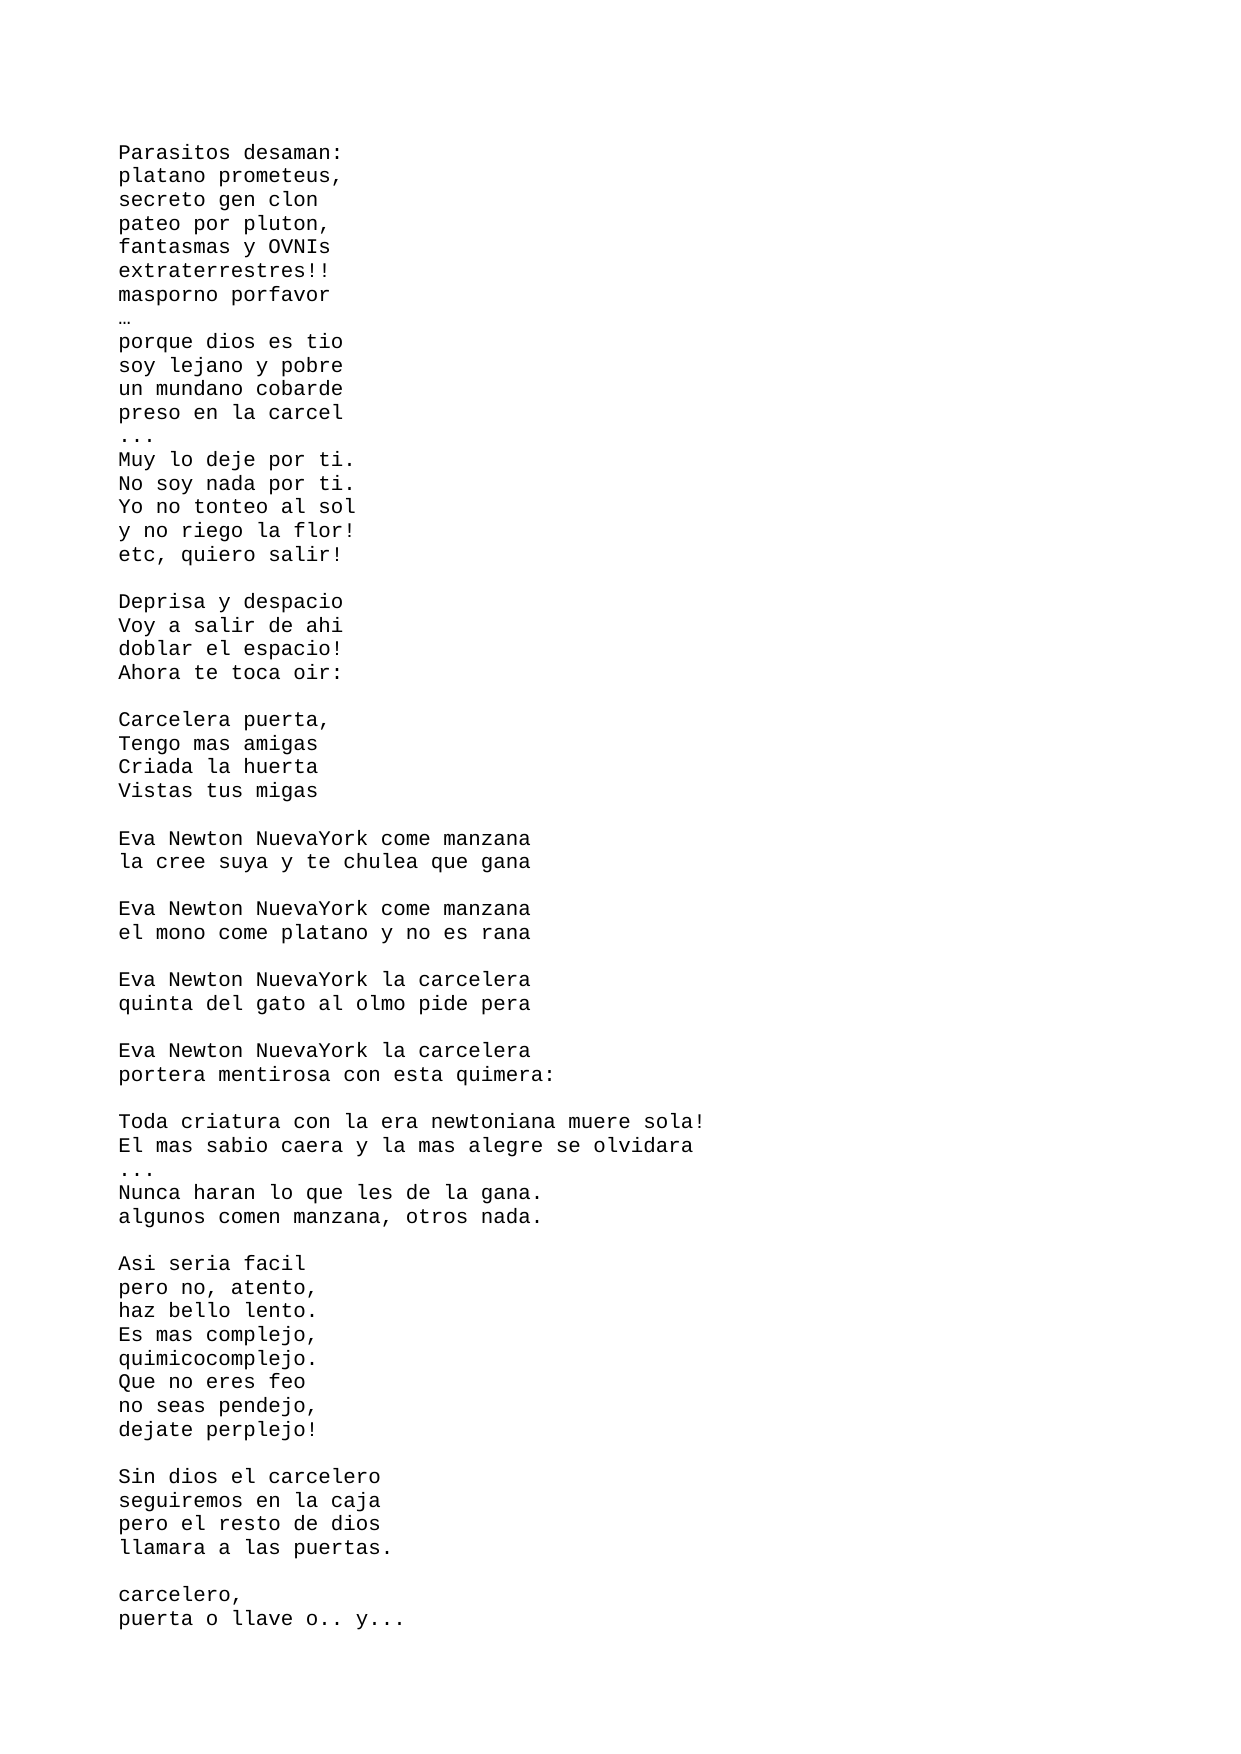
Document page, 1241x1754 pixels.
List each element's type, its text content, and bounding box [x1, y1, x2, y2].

text Eva Newton NuevaYork come manzana [118, 898, 1122, 922]
text Asi seria facil [118, 1253, 1122, 1277]
text preso en la carcel [118, 402, 1122, 426]
text extraterrestres!! [118, 260, 1122, 284]
text Vistas tus migas [118, 780, 1122, 804]
text ... [118, 1158, 1122, 1182]
text Nunca haran lo que les de la gana. [118, 1182, 1122, 1206]
text Ahora te toca oir: [118, 662, 1122, 686]
text quimicocomplejo. [118, 1348, 1122, 1371]
text Toda criatura con la era newtoniana muere sola! [118, 1111, 1122, 1135]
text doblar el espacio! [118, 638, 1122, 662]
text Muy lo deje por ti. [118, 449, 1122, 473]
text Criada la huerta [118, 757, 1122, 780]
text seguiremos en la caja [118, 1489, 1122, 1513]
text dejate perplejo! [118, 1419, 1122, 1442]
text llamara a las puertas. [118, 1537, 1122, 1561]
text portera mentirosa con esta quimera: [118, 1064, 1122, 1088]
text Carcelera puerta, [118, 709, 1122, 733]
text no seas pendejo, [118, 1395, 1122, 1419]
text algunos comen manzana, otros nada. [118, 1206, 1122, 1229]
text Que no eres feo [118, 1371, 1122, 1395]
text secreto gen clon [118, 189, 1122, 213]
text Es mas complejo, [118, 1324, 1122, 1348]
text pero no, atento, [118, 1277, 1122, 1300]
text ... [118, 426, 1122, 449]
text No soy nada por ti. [118, 473, 1122, 496]
text Yo no tonteo al sol [118, 496, 1122, 520]
text masporno porfavor [118, 284, 1122, 307]
text Parasitos desaman: [118, 142, 1122, 165]
text soy lejano y pobre [118, 354, 1122, 378]
text un mundano cobarde [118, 378, 1122, 402]
text la cree suya y te chulea que gana [118, 851, 1122, 875]
text fantasmas y OVNIs [118, 236, 1122, 260]
text quinta del gato al olmo pide pera [118, 993, 1122, 1017]
text el mono come platano y no es rana [118, 922, 1122, 946]
text platano prometeus, [118, 165, 1122, 189]
text Sin dios el carcelero [118, 1466, 1122, 1489]
text Eva Newton NuevaYork la carcelera [118, 969, 1122, 993]
text y no riego la flor! [118, 520, 1122, 544]
text pero el resto de dios [118, 1513, 1122, 1537]
text carcelero, [118, 1584, 1122, 1608]
text porque dios es tio [118, 331, 1122, 354]
text Deprisa y despacio [118, 591, 1122, 615]
text Tengo mas amigas [118, 733, 1122, 757]
text pateo por pluton, [118, 213, 1122, 236]
text El mas sabio caera y la mas alegre se olvidara [118, 1135, 1122, 1158]
text Eva Newton NuevaYork la carcelera [118, 1040, 1122, 1064]
text etc, quiero salir! [118, 544, 1122, 567]
text puerta o llave o.. y... [118, 1608, 1122, 1631]
text Voy a salir de ahi [118, 615, 1122, 638]
text Eva Newton NuevaYork come manzana [118, 827, 1122, 851]
text haz bello lento. [118, 1300, 1122, 1324]
text … [118, 307, 1122, 331]
